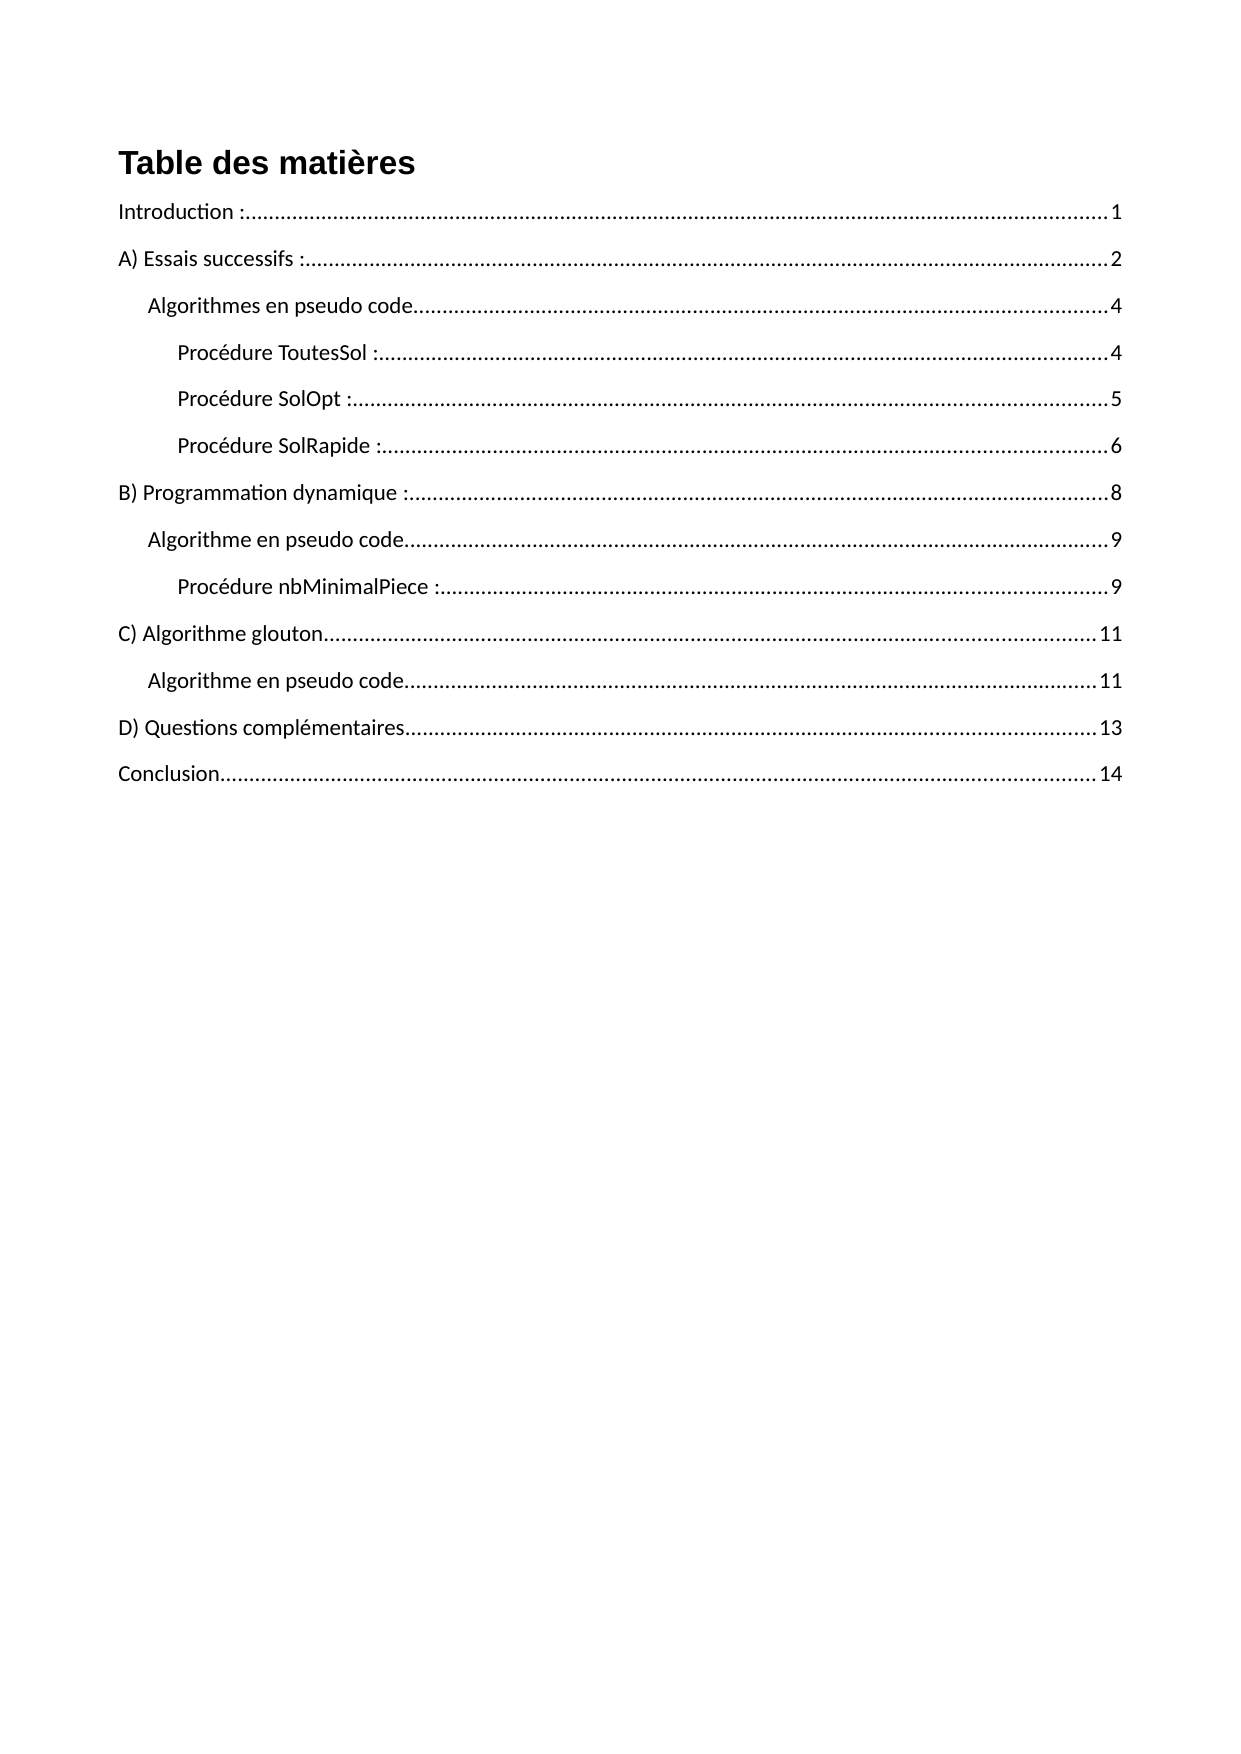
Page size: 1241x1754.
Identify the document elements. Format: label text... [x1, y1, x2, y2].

text C) Algorithme glouton 11 [118, 619, 1122, 647]
subtitle Table des matières [118, 143, 1122, 182]
text Algorithme en pseudo code 11 [148, 666, 1122, 694]
text A) Essais successifs : 2 [118, 244, 1122, 272]
text Introduction : 1 [118, 197, 1122, 225]
text D) Questions complémentaires 13 [118, 713, 1122, 741]
text Procédure SolOpt : 5 [177, 384, 1122, 413]
text Algorithmes en pseudo code 4 [148, 291, 1122, 319]
text B) Programmation dynamique : 8 [118, 478, 1122, 506]
text Procédure SolRapide : 6 [177, 431, 1122, 459]
text Procédure ToutesSol : 4 [177, 338, 1122, 366]
text Procédure nbMinimalPiece : 9 [177, 572, 1122, 600]
text Conclusion 14 [118, 759, 1122, 788]
text Algorithme en pseudo code 9 [148, 525, 1122, 553]
